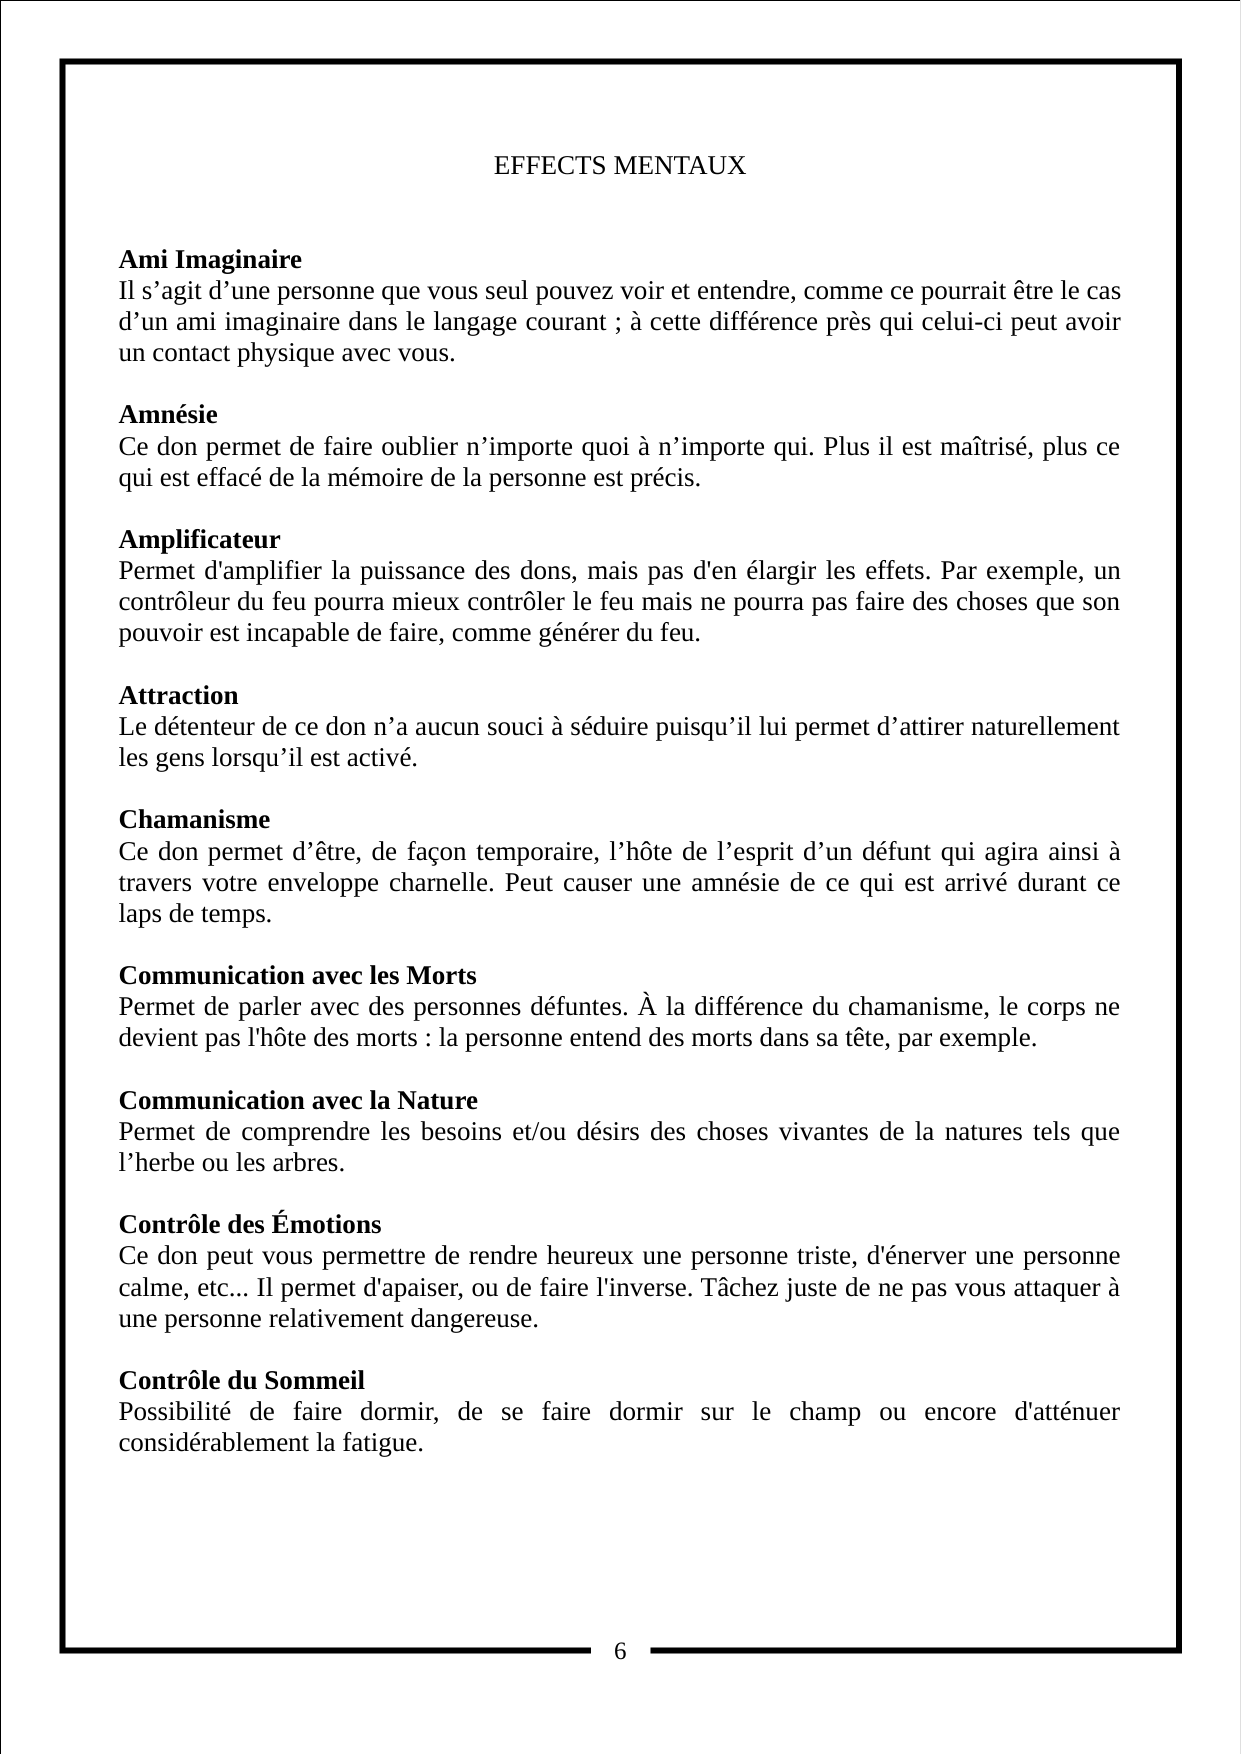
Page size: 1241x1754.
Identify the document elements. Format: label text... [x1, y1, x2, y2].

text Ce don permet de faire oublier n’importe quoi à n’importe qui. Plus il est maîtrisé, plus ce qui est effacé de la mémoire de la personne est précis. [118, 430, 1122, 492]
text Contrôle du Sommeil [118, 1364, 1122, 1395]
text Contrôle des Émotions [118, 1208, 1122, 1239]
text Attraction [118, 679, 1122, 710]
text Amplificateur [118, 523, 1122, 554]
picture [1, 1, 1240, 1754]
text Chamanisme [118, 803, 1122, 834]
text Ce don peut vous permettre de rendre heureux une personne triste, d'énerver une personne calme, etc... Il permet d'apaiser, ou de faire l'inverse. Tâchez juste de ne pas vous attaquer à une personne relativement dangereuse. [118, 1239, 1122, 1333]
text EFFECTS MENTAUX [118, 149, 1122, 181]
text Possibilité de faire dormir, de se faire dormir sur le champ ou encore d'atténuer considérablement la fatigue. [118, 1395, 1122, 1457]
text Ce don permet d’être, de façon temporaire, l’hôte de l’esprit d’un défunt qui agira ainsi à travers votre enveloppe charnelle. Peut causer une amnésie de ce qui est arrivé durant ce laps de temps. [118, 834, 1122, 928]
text Permet de comprendre les besoins et/ou désirs des choses vivantes de la natures tels que l’herbe ou les arbres. [118, 1115, 1122, 1177]
text Communication avec les Morts [118, 959, 1122, 990]
text Ami Imaginaire [118, 243, 1122, 274]
text Amnésie [118, 398, 1122, 430]
text Le détenteur de ce don n’a aucun souci à séduire puisqu’il lui permet d’attirer naturellement les gens lorsqu’il est activé. [118, 710, 1122, 772]
text Permet de parler avec des personnes défuntes. À la différence du chamanisme, le corps ne devient pas l'hôte des morts : la personne entend des morts dans sa tête, par exemple. [118, 990, 1122, 1053]
text Communication avec la Nature [118, 1084, 1122, 1115]
text Il s’agit d’une personne que vous seul pouvez voir et entendre, comme ce pourrait être le cas d’un ami imaginaire dans le langage courant ; à cette différence près qui celui-ci peut avoir un contact physique avec vous. [118, 274, 1122, 367]
text Permet d'amplifier la puissance des dons, mais pas d'en élargir les effets. Par exemple, un contrôleur du feu pourra mieux contrôler le feu mais ne pourra pas faire des choses que son pouvoir est incapable de faire, comme générer du feu. [118, 554, 1122, 648]
